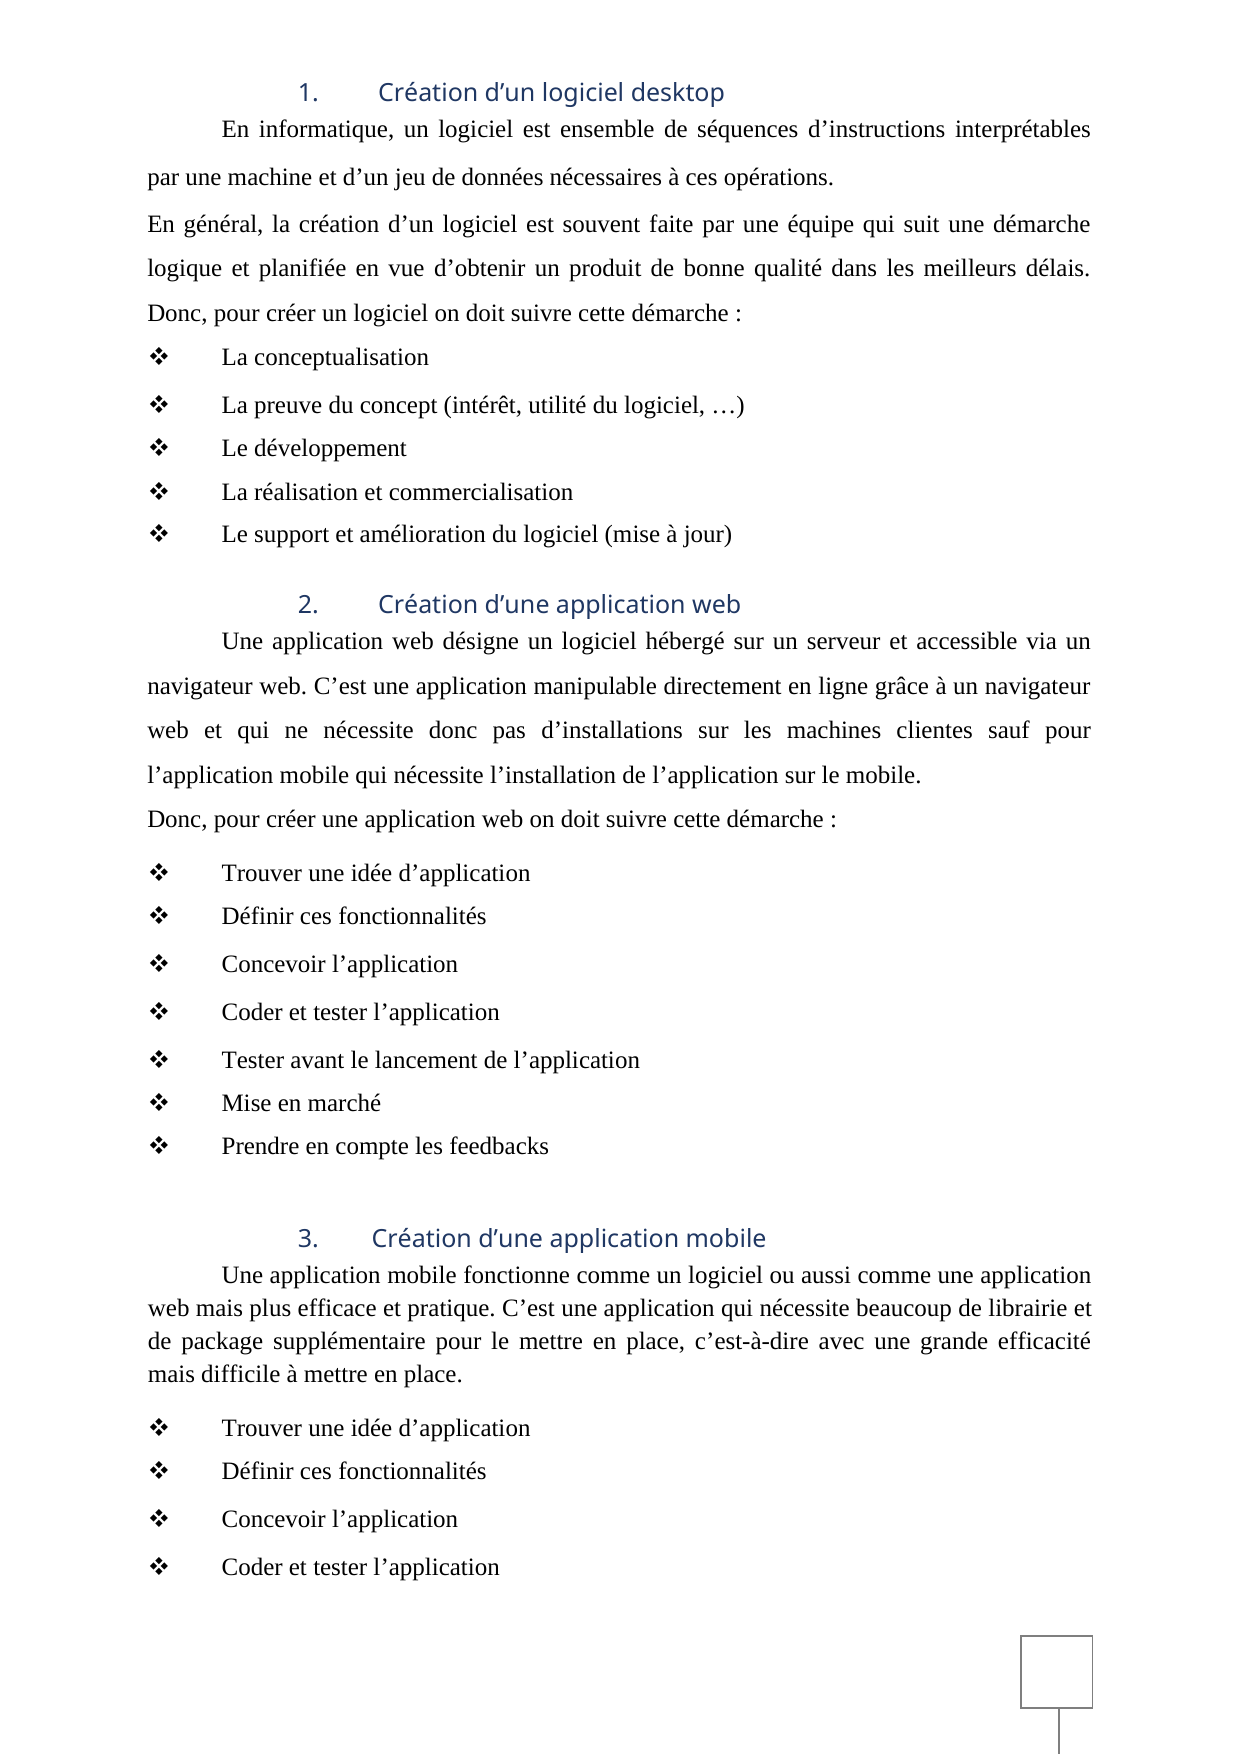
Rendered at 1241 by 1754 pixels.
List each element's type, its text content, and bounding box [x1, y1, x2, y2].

subtitle Création d’une application mobile [298, 1221, 1093, 1255]
list Coder et tester l’application [148, 1552, 1092, 1581]
list Le développement [148, 433, 1092, 462]
list Concevoir l’application [148, 1504, 1092, 1533]
list La réalisation et commercialisation [148, 477, 1092, 505]
list Définir ces fonctionnalités [148, 1456, 1092, 1485]
list Trouver une idée d’application [148, 858, 1092, 887]
list Prendre en compte les feedbacks [148, 1131, 1092, 1160]
list Tester avant le lancement de l’application [148, 1045, 1092, 1074]
subtitle Création d’un logiciel desktop [298, 75, 1093, 109]
text Donc, pour créer une application web on doit suivre cette démarche : [147, 804, 1092, 833]
text En informatique, un logiciel est ensemble de séquences d’instructions interprétables par une machine et d’un jeu de données nécessaires à ces opérations. [147, 114, 1092, 190]
list Concevoir l’application [148, 949, 1092, 977]
text Une application mobile fonctionne comme un logiciel ou aussi comme une application web mais plus efficace et pratique. C’est une application qui nécessite beaucoup de librairie et de package supplémentaire pour le mettre en place, c’est-à-dire avec une grande efficacité mais difficile à mettre en place. [148, 1260, 1093, 1388]
list Coder et tester l’application [148, 997, 1092, 1025]
list La preuve du concept (intérêt, utilité du logiciel, …) [148, 391, 1092, 419]
text Une application web désigne un logiciel hébergé sur un serveur et accessible via un navigateur web. C’est une application manipulable directement en ligne grâce à un navigateur web et qui ne nécessite donc pas d’installations sur les machines clientes sauf pour l’application mobile qui nécessite l’installation de l’application sur le mobile. [147, 626, 1092, 788]
list Le support et amélioration du logiciel (mise à jour) [148, 519, 1092, 548]
list Trouver une idée d’application [148, 1413, 1092, 1442]
text En général, la création d’un logiciel est souvent faite par une équipe qui suit une démarche logique et planifiée en vue d’obtenir un produit de bonne qualité dans les meilleurs délais. Donc, pour créer un logiciel on doit suivre cette démarche : [147, 209, 1092, 327]
list Définir ces fonctionnalités [148, 901, 1092, 930]
list La conceptualisation [148, 342, 1092, 371]
subtitle Création d’une application web [298, 587, 1093, 621]
list Mise en marché [148, 1088, 1092, 1117]
